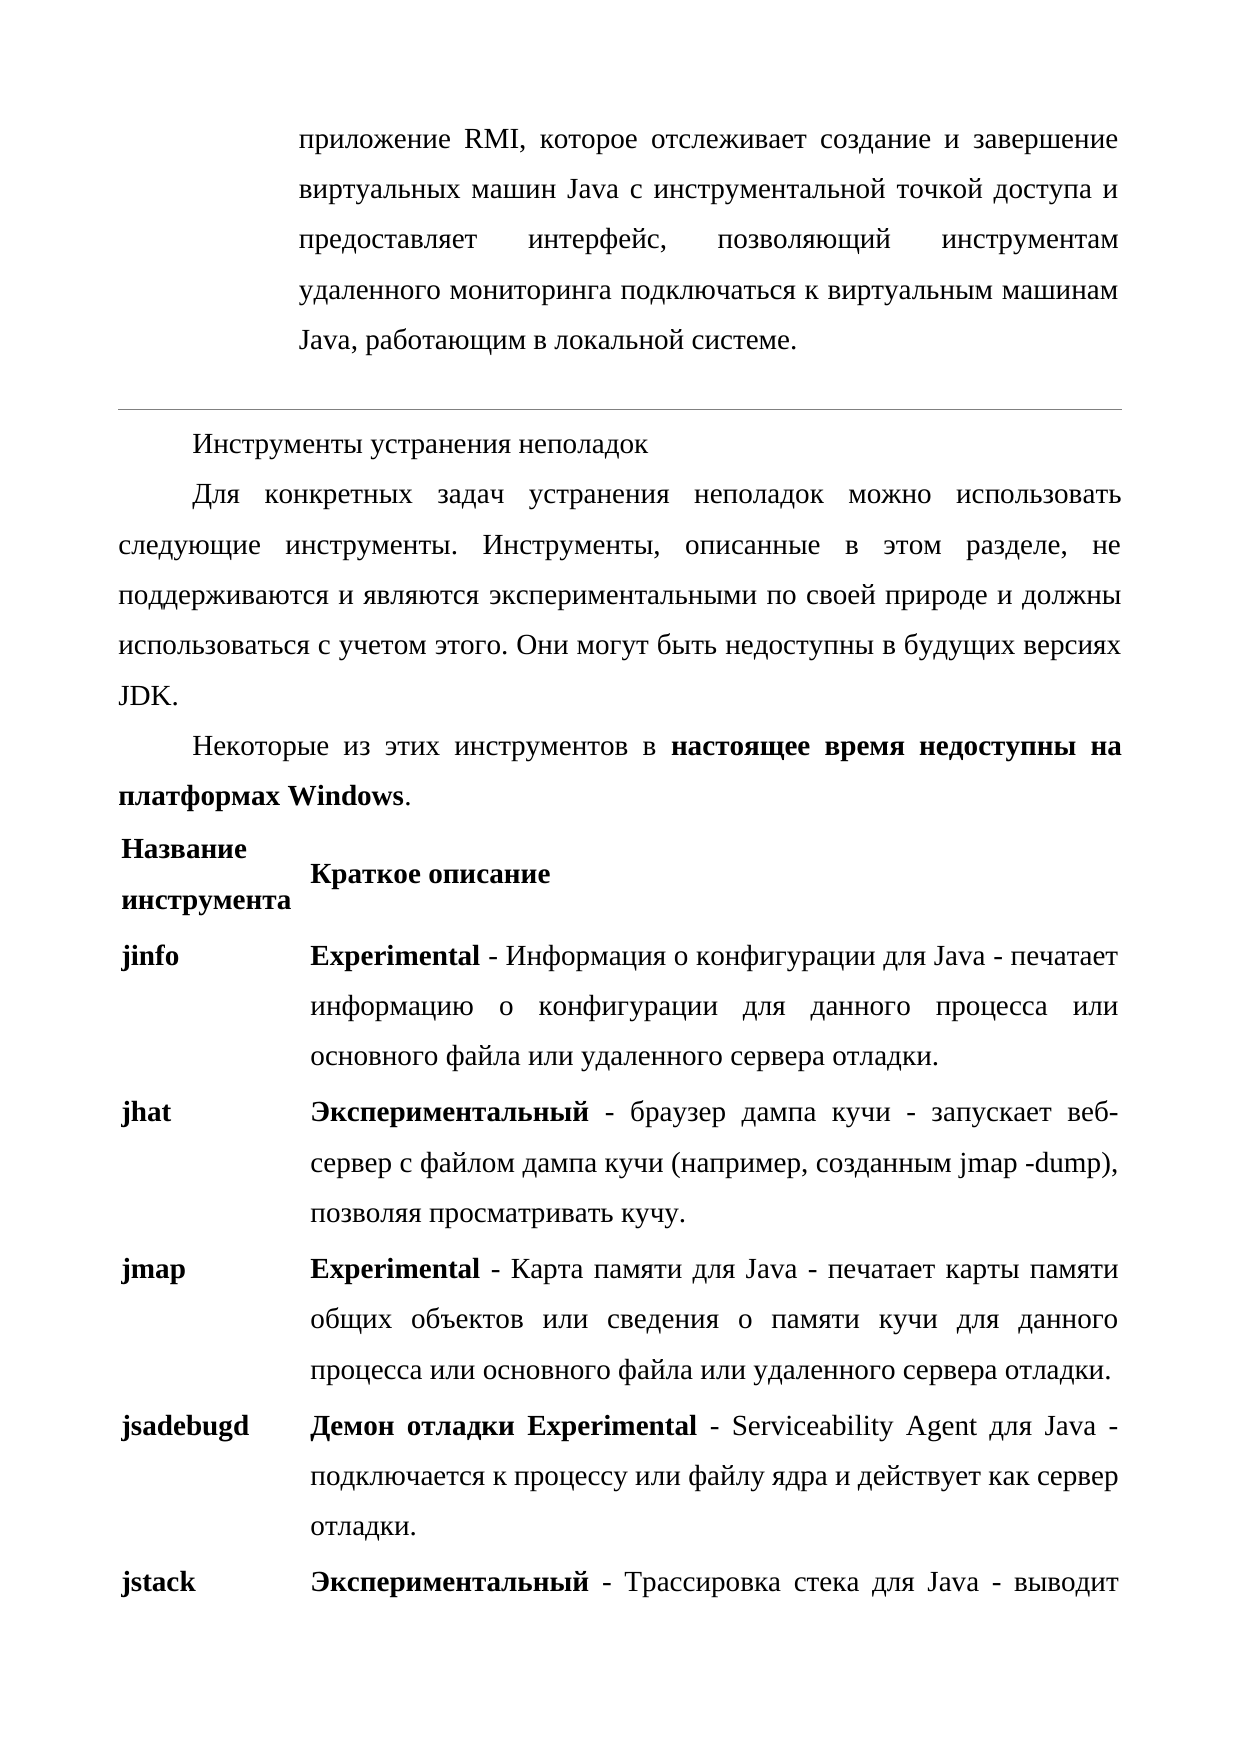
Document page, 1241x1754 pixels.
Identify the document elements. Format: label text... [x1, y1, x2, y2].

text Некоторые из этих инструментов в настоящее время недоступны на платформах Windows. [118, 728, 1122, 812]
table_cell Экспериментальный - браузер дампа кучи - запускает веб-сервер с файлом дампа кучи (например, созданным jmap -dump), позволяя просматривать кучу. [307, 1092, 1122, 1248]
table_cell Experimental - Карта памяти для Java - печатает карты памяти общих объектов или сведения о памяти кучи для данного процесса или основного файла или удаленного сервера отладки. [307, 1248, 1122, 1405]
table_cell jinfo [118, 935, 307, 1092]
table_cell jmap [118, 1248, 307, 1405]
table_cell Экспериментальный - Трассировка стека для Java - выводит [307, 1562, 1122, 1618]
table_cell jsadebugd [118, 1405, 307, 1562]
text Для конкретных задач устранения неполадок можно использовать следующие инструменты. Инструменты, описанные в этом разделе, не поддерживаются и являются экспериментальными по своей природе и должны использоваться с учетом этого. Они могут быть недоступны в будущих версиях JDK. [118, 476, 1122, 711]
table_header Краткое описание [307, 829, 1122, 935]
table_header Название инструмента [118, 829, 307, 935]
table_cell [118, 118, 296, 375]
table_cell приложение RMI, которое отслеживает создание и завершение виртуальных машин Java с инструментальной точкой доступа и предоставляет интерфейс, позволяющий инструментам удаленного мониторинга подключаться к виртуальным машинам Java, работающим в локальной системе. [296, 118, 1122, 375]
table_cell Демон отладки Experimental - Serviceability Agent для Java - подключается к процессу или файлу ядра и действует как сервер отладки. [307, 1405, 1122, 1562]
table_cell jhat [118, 1092, 307, 1248]
table_cell Experimental - Информация о конфигурации для Java - печатает информацию о конфигурации для данного процесса или основного файла или удаленного сервера отладки. [307, 935, 1122, 1092]
table_cell jstack [118, 1562, 307, 1618]
subtitle Инструменты устранения неполадок [118, 426, 1122, 460]
